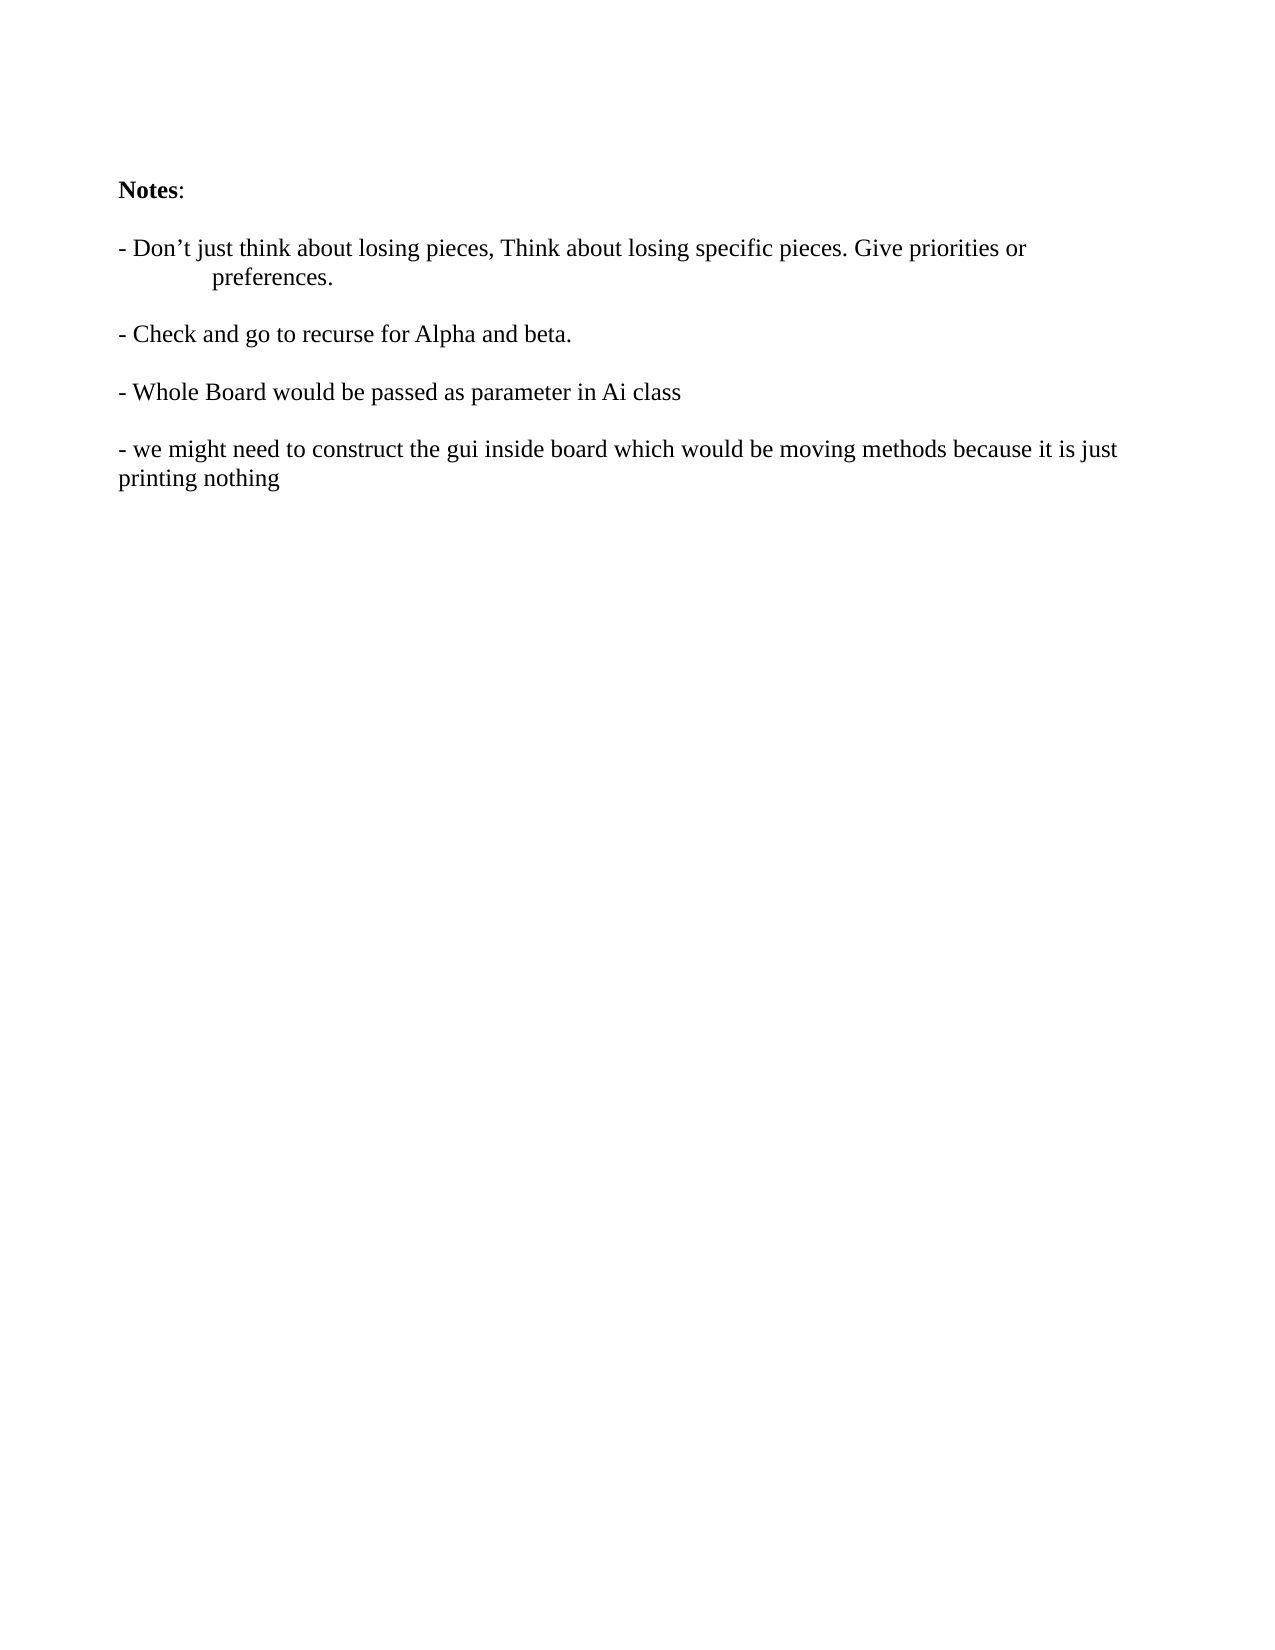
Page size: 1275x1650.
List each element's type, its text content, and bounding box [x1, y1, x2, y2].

text - Check and go to recurse for Alpha and beta. [118, 319, 1157, 348]
text - we might need to construct the gui inside board which would be moving methods because it is just printing nothing [118, 434, 1157, 492]
text - Don’t just think about losing pieces, Think about losing specific pieces. Give priorities or preferences. [118, 233, 1157, 291]
text - Whole Board would be passed as parameter in Ai class [118, 377, 1157, 406]
text ­Notes: [118, 176, 1157, 204]
